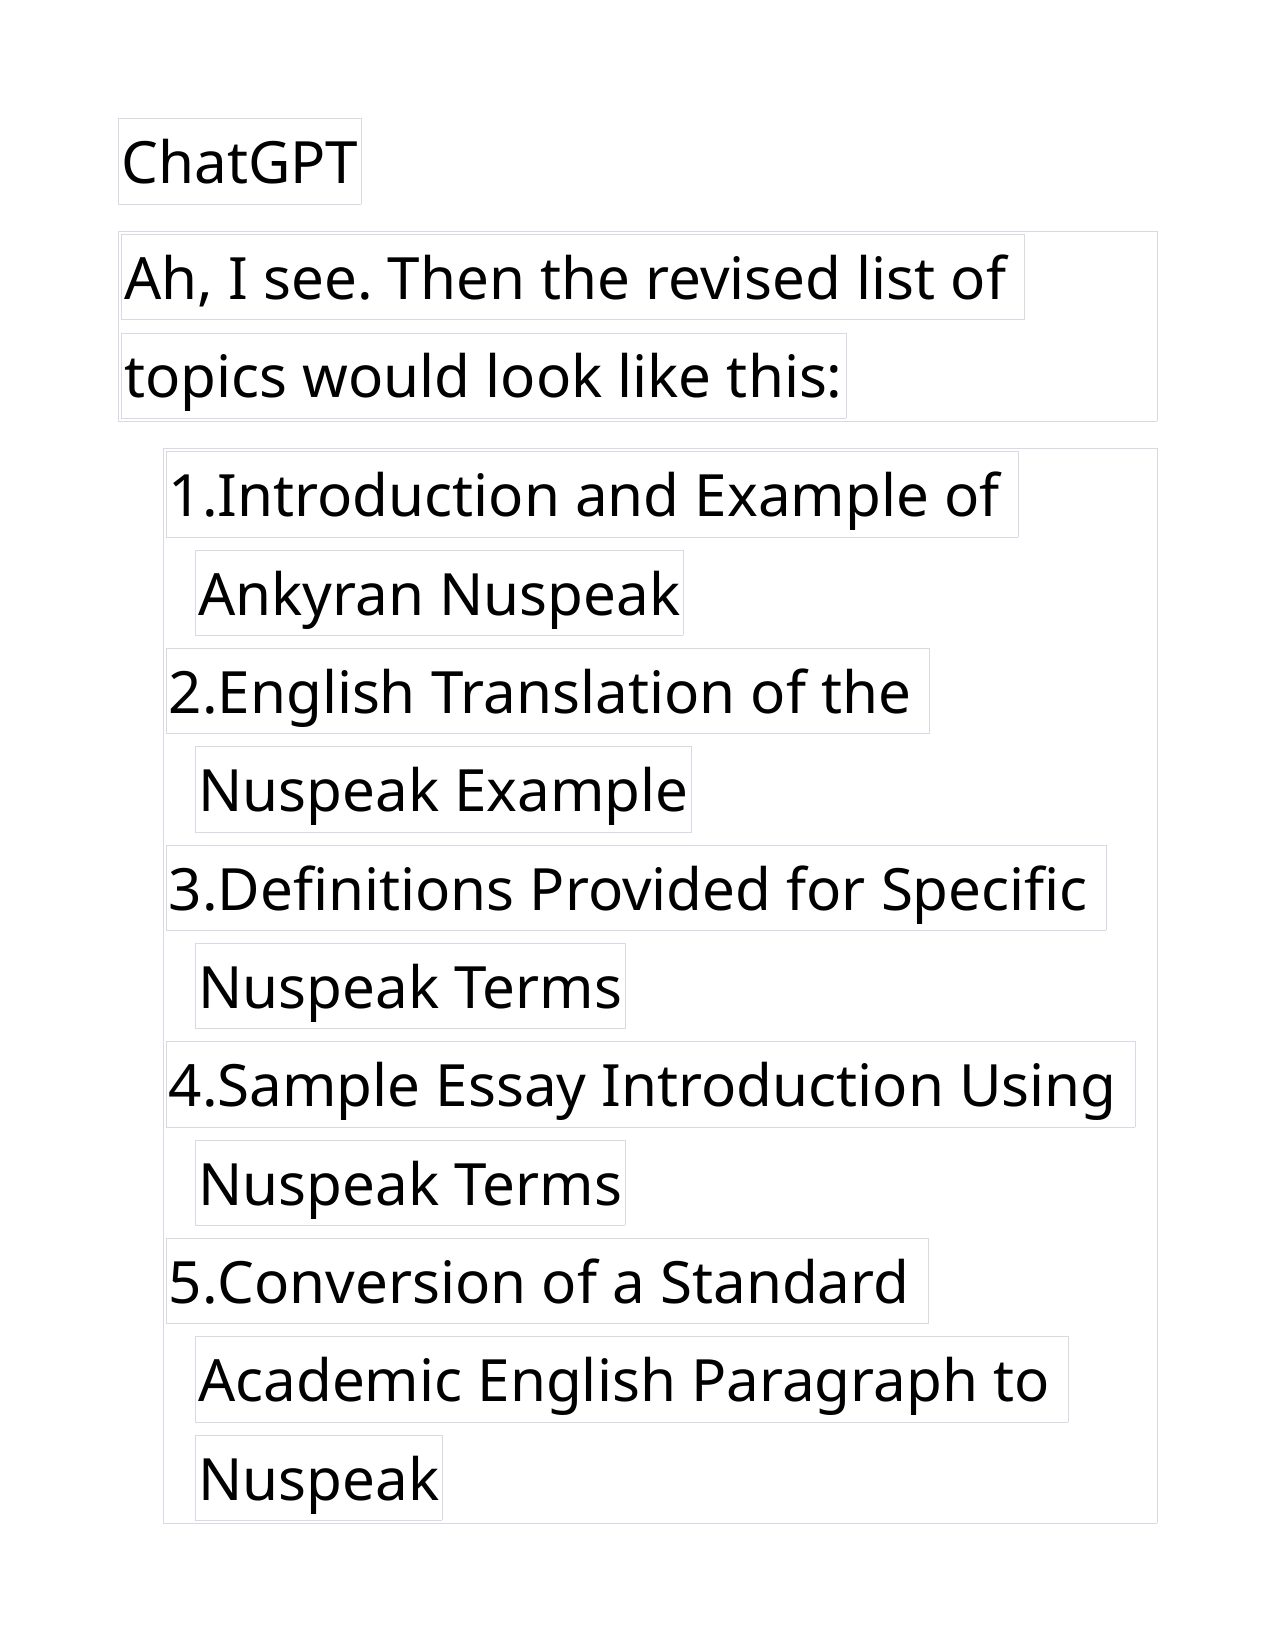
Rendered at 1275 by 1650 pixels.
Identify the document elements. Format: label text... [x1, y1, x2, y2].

text ChatGPT [119, 119, 361, 204]
list Sample Essay Introduction Using Nuspeak Terms [164, 1038, 1157, 1225]
list English Translation of the Nuspeak Example [164, 645, 1157, 832]
text Ah, I see. Then the revised list of topics would look like this: [119, 232, 1157, 421]
list Conversion of a Standard Academic English Paragraph to Nuspeak [164, 1235, 1157, 1523]
text [362, 118, 1157, 204]
list Definitions Provided for Specific Nuspeak Terms [164, 842, 1157, 1028]
list Introduction and Example of Ankyran Nuspeak [164, 449, 1157, 635]
